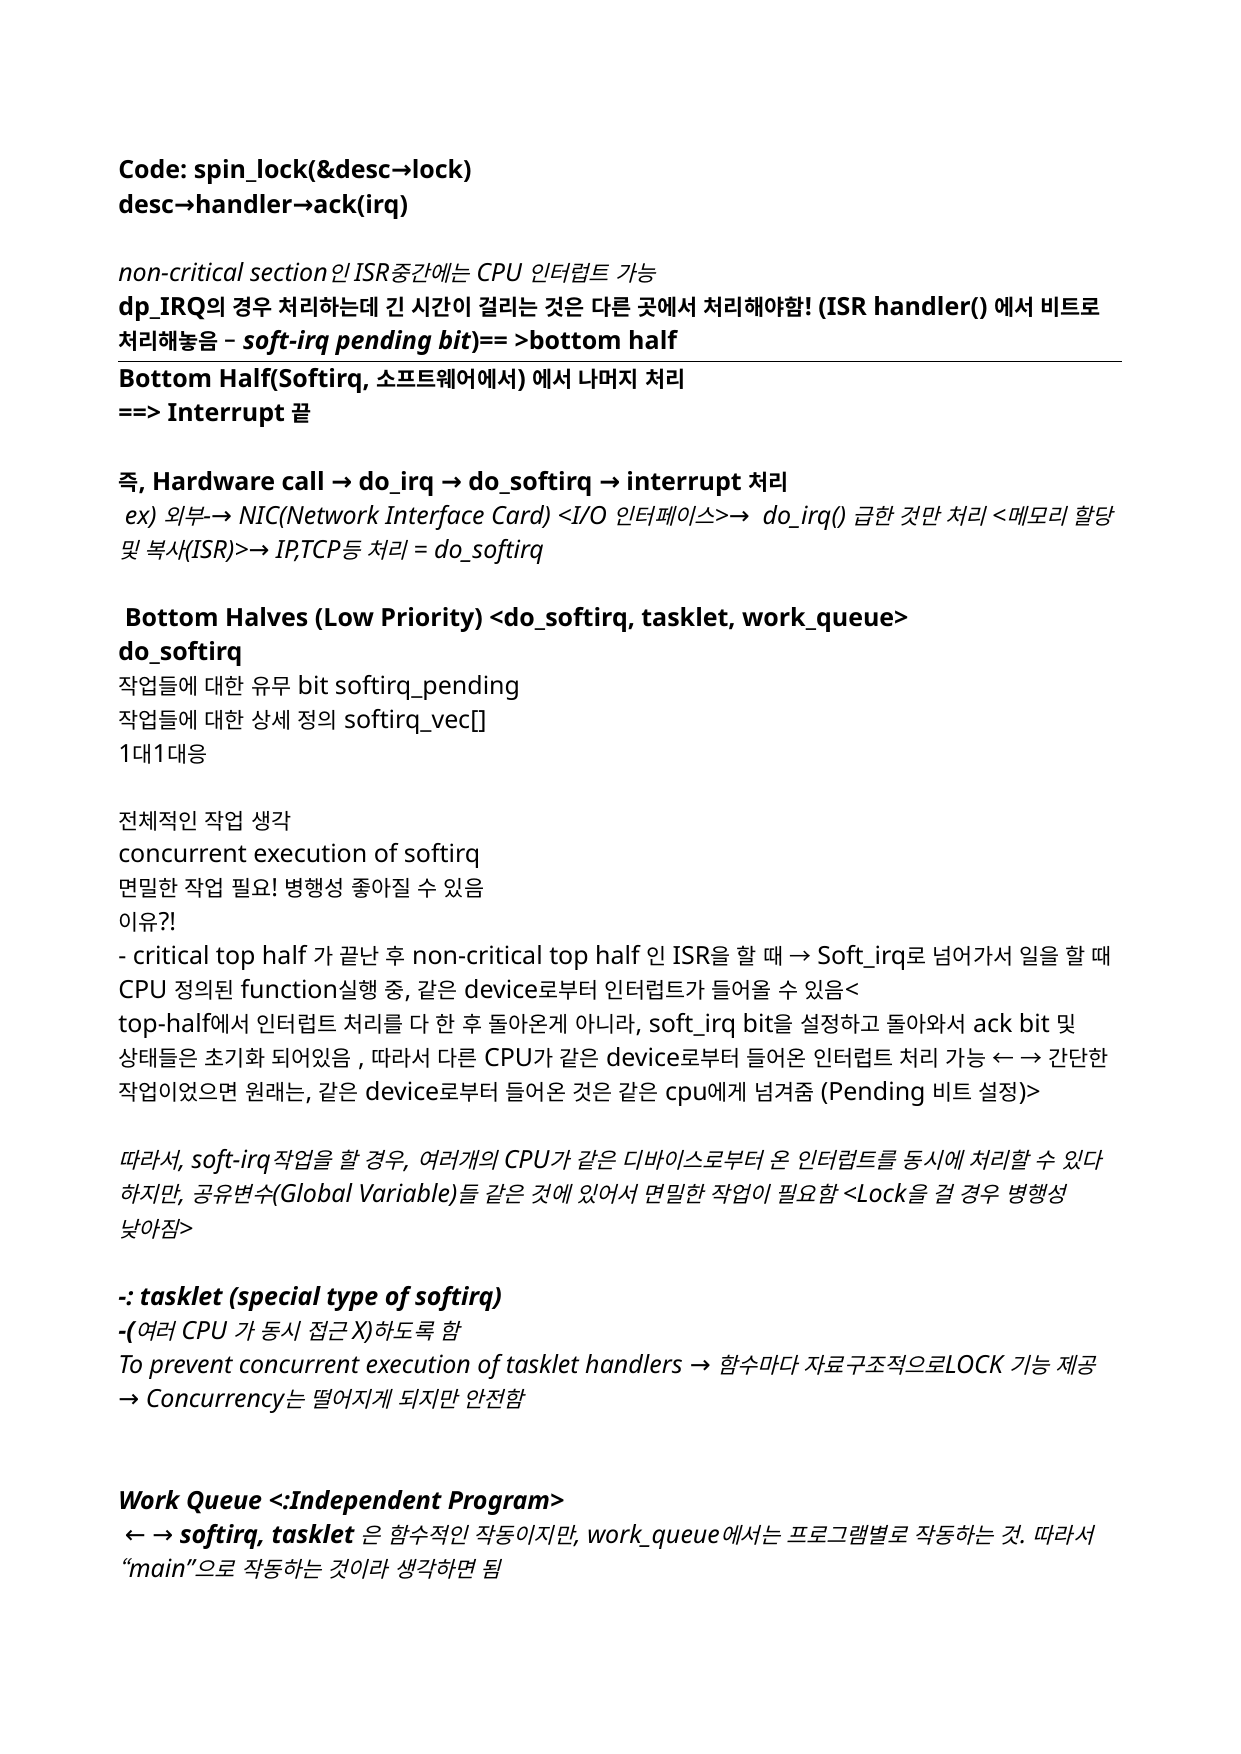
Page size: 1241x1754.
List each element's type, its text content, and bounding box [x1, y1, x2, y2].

text To prevent concurrent execution of tasklet handlers → 함수마다 자료구조적으로LOCK 기능 제공 [118, 1346, 1122, 1381]
text Code: spin_lock(&desc→lock) [118, 152, 1122, 186]
text dp_IRQ의 경우 처리하는데 긴 시간이 걸리는 것은 다른 곳에서 처리해야함! (ISR handler() 에서 비트로 처리해놓음 – soft-irq pending bit)== >bottom half [118, 288, 1122, 361]
text 1대1대응 [118, 736, 1122, 770]
text top-half에서 인터럽트 처리를 다 한 후 돌아온게 아니라, soft_irq bit을 설정하고 돌아와서 ack bit 및 상태들은 초기화 되어있음 , 따라서 다른 CPU가 같은 device로부터 들어온 인터럽트 처리 가능 ← → 간단한 작업이었으면 원래는, 같은 device로부터 들어온 것은 같은 cpu에게 넘겨줌 (Pending 비트 설정)> [118, 1006, 1122, 1108]
text ← → softirq, tasklet 은 함수적인 작동이지만, work_queue에서는 프로그램별로 작동하는 것. 따라서 “main”으로 작동하는 것이라 생각하면 됨 [118, 1517, 1122, 1585]
text 면밀한 작업 필요! 병행성 좋아질 수 있음 [118, 869, 1122, 904]
text 이유?! [118, 904, 1122, 938]
text -(여러 CPU 가 동시 접근 X)하도록 함 [118, 1312, 1122, 1346]
text 전체적인 작업 생각 [118, 804, 1122, 836]
text do_softirq [118, 633, 1122, 668]
text non-critical section인 ISR중간에는 CPU 인터럽트 가능 [118, 254, 1122, 288]
text ==> Interrupt 끝 [118, 395, 1122, 429]
text 즉, Hardware call → do_irq → do_softirq → interrupt 처리 [118, 463, 1122, 497]
text -: tasklet (special type of softirq) [118, 1278, 1122, 1312]
text - critical top half 가 끝난 후 non-critical top half 인 ISR을 할 때 → Soft_irq로 넘어가서 일을 할 때 [118, 938, 1122, 972]
text desc→handler→ack(irq) [118, 186, 1122, 220]
text Work Queue <:Independent Program> [118, 1483, 1122, 1517]
text CPU 정의된 function실행 중, 같은 device로부터 인터럽트가 들어올 수 있음< [118, 972, 1122, 1006]
text 하지만, 공유변수(Global Variable)들 같은 것에 있어서 면밀한 작업이 필요함 <Lock을 걸 경우 병행성 낮아짐> [118, 1176, 1122, 1244]
text Bottom Half(Softirq, 소프트웨어에서) 에서 나머지 처리 [118, 362, 1122, 395]
text concurrent execution of softirq [118, 836, 1122, 869]
text ex) 외부-→ NIC(Network Interface Card) <I/O 인터페이스>→ do_irq() 급한 것만 처리 <메모리 할당 및 복사(ISR)>→ IP,TCP등 처리 = do_softirq [118, 497, 1122, 565]
text Bottom Halves (Low Priority) <do_softirq, tasklet, work_queue> [118, 599, 1122, 633]
text 작업들에 대한 상세 정의 softirq_vec[] [118, 702, 1122, 736]
text 따라서, soft-irq작업을 할 경우, 여러개의 CPU가 같은 디바이스로부터 온 인터럽트를 동시에 처리할 수 있다 [118, 1142, 1122, 1176]
text → Concurrency는 떨어지게 되지만 안전함 [118, 1381, 1122, 1414]
text 작업들에 대한 유무 bit softirq_pending [118, 668, 1122, 702]
